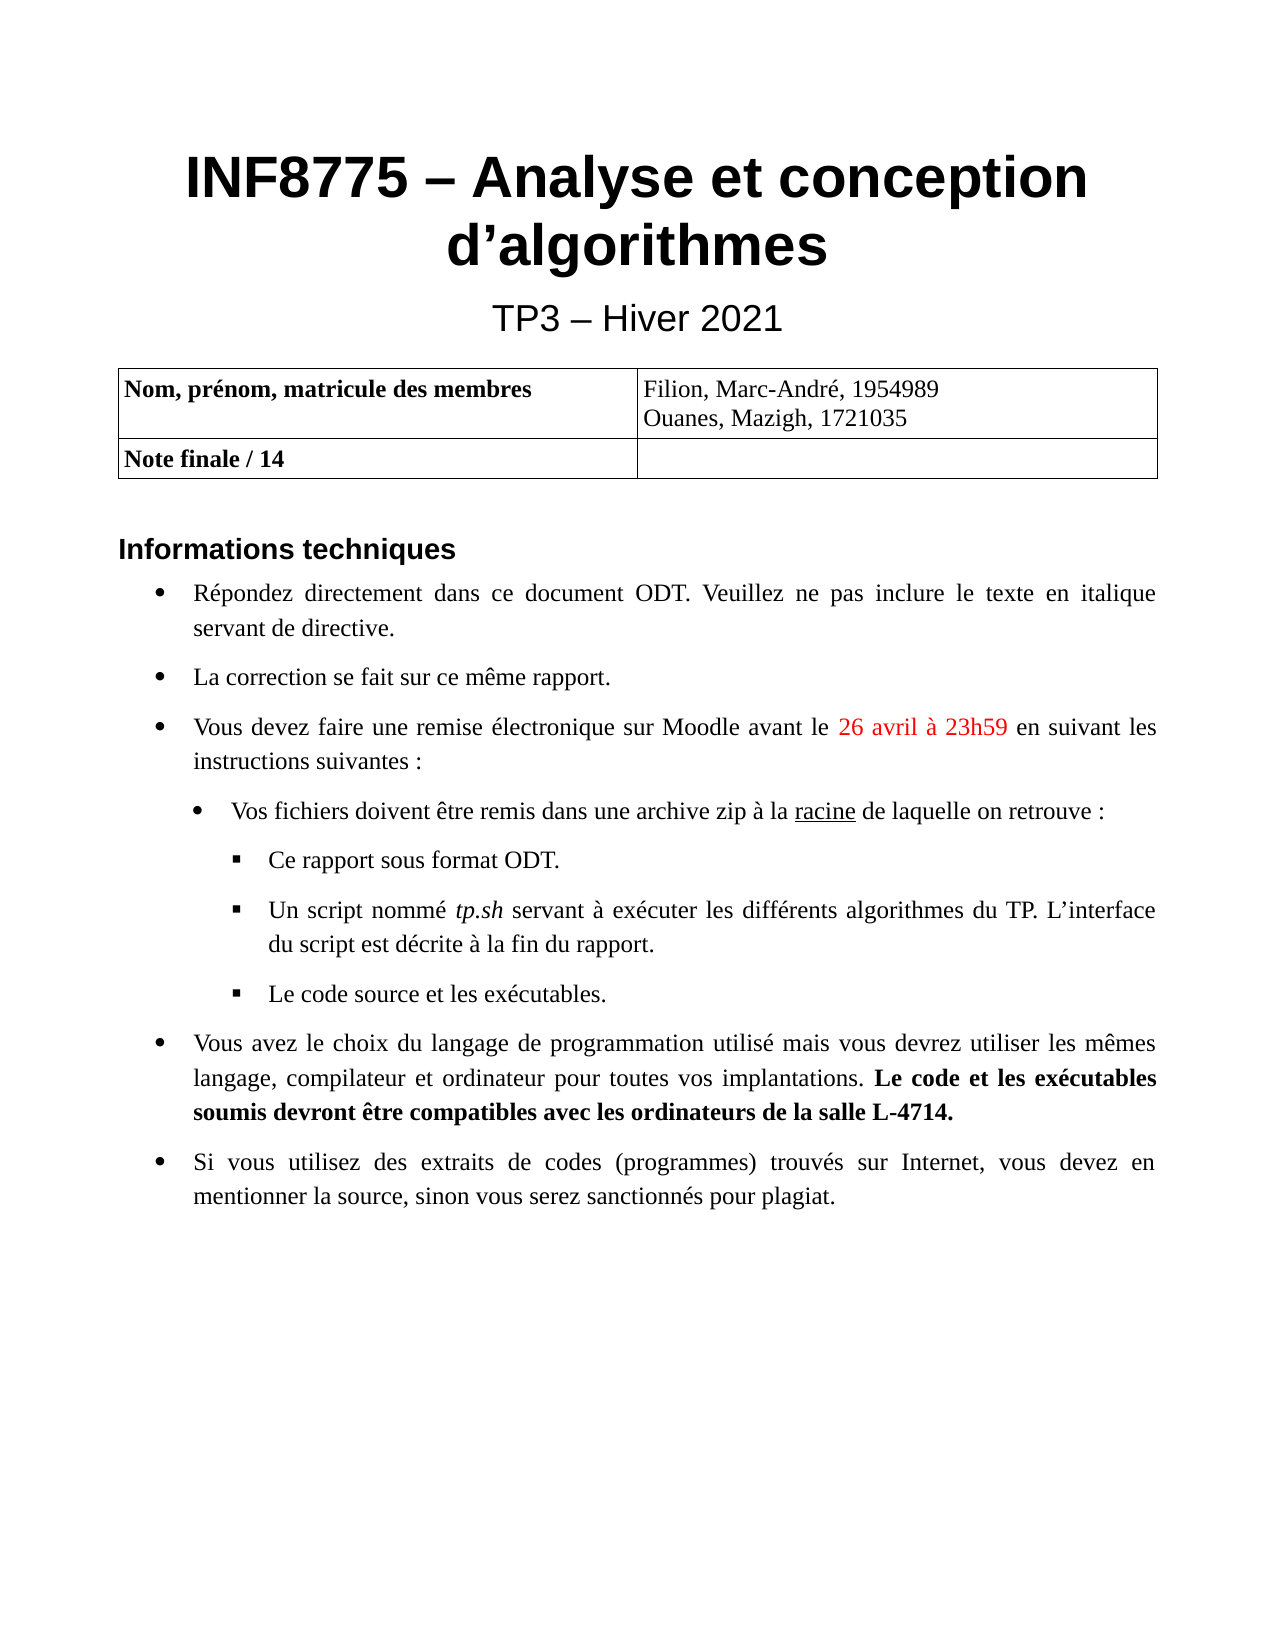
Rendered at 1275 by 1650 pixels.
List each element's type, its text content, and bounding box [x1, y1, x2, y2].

list Ce rapport sous format ODT. [231, 845, 1157, 874]
subtitle Informations techniques [118, 532, 1157, 566]
list Un script nommé tp.sh servant à exécuter les différents algorithmes du TP. L’interface du script est décrite à la fin du rapport. [231, 895, 1157, 958]
list Si vous utilisez des extraits de codes (programmes) trouvés sur Internet, vous devez en mentionner la source, sinon vous serez sanctionnés pour plagiat. [156, 1147, 1157, 1210]
text INF8775 – Analyse et conception d’algorithmes [118, 143, 1157, 277]
list La correction se fait sur ce même rapport. [156, 662, 1157, 691]
table_header Nom, prénom, matricule des membres [119, 369, 637, 437]
table_cell Note finale / 14 [119, 439, 637, 478]
text TP3 – Hiver 2021 [118, 296, 1157, 339]
list Vos fichiers doivent être remis dans une archive zip à la racine de laquelle on retrouve : [193, 796, 1157, 824]
table_cell [638, 439, 1157, 478]
table_header Filion, Marc-André, 1954989 Ouanes, Mazigh, 1721035 [638, 369, 1157, 437]
list Le code source et les exécutables. [231, 979, 1157, 1007]
list Vous avez le choix du langage de programmation utilisé mais vous devrez utiliser les mêmes langage, compilateur et ordinateur pour toutes vos implantations. Le code et les exécutables soumis devront être compatibles avec les ordinateurs de la salle L-4714. [156, 1028, 1157, 1126]
list Vous devez faire une remise électronique sur Moodle avant le 26 avril à 23h59 en suivant les instructions suivantes : [156, 712, 1157, 775]
list Répondez directement dans ce document ODT. Veuillez ne pas inclure le texte en italique servant de directive. [156, 578, 1157, 642]
